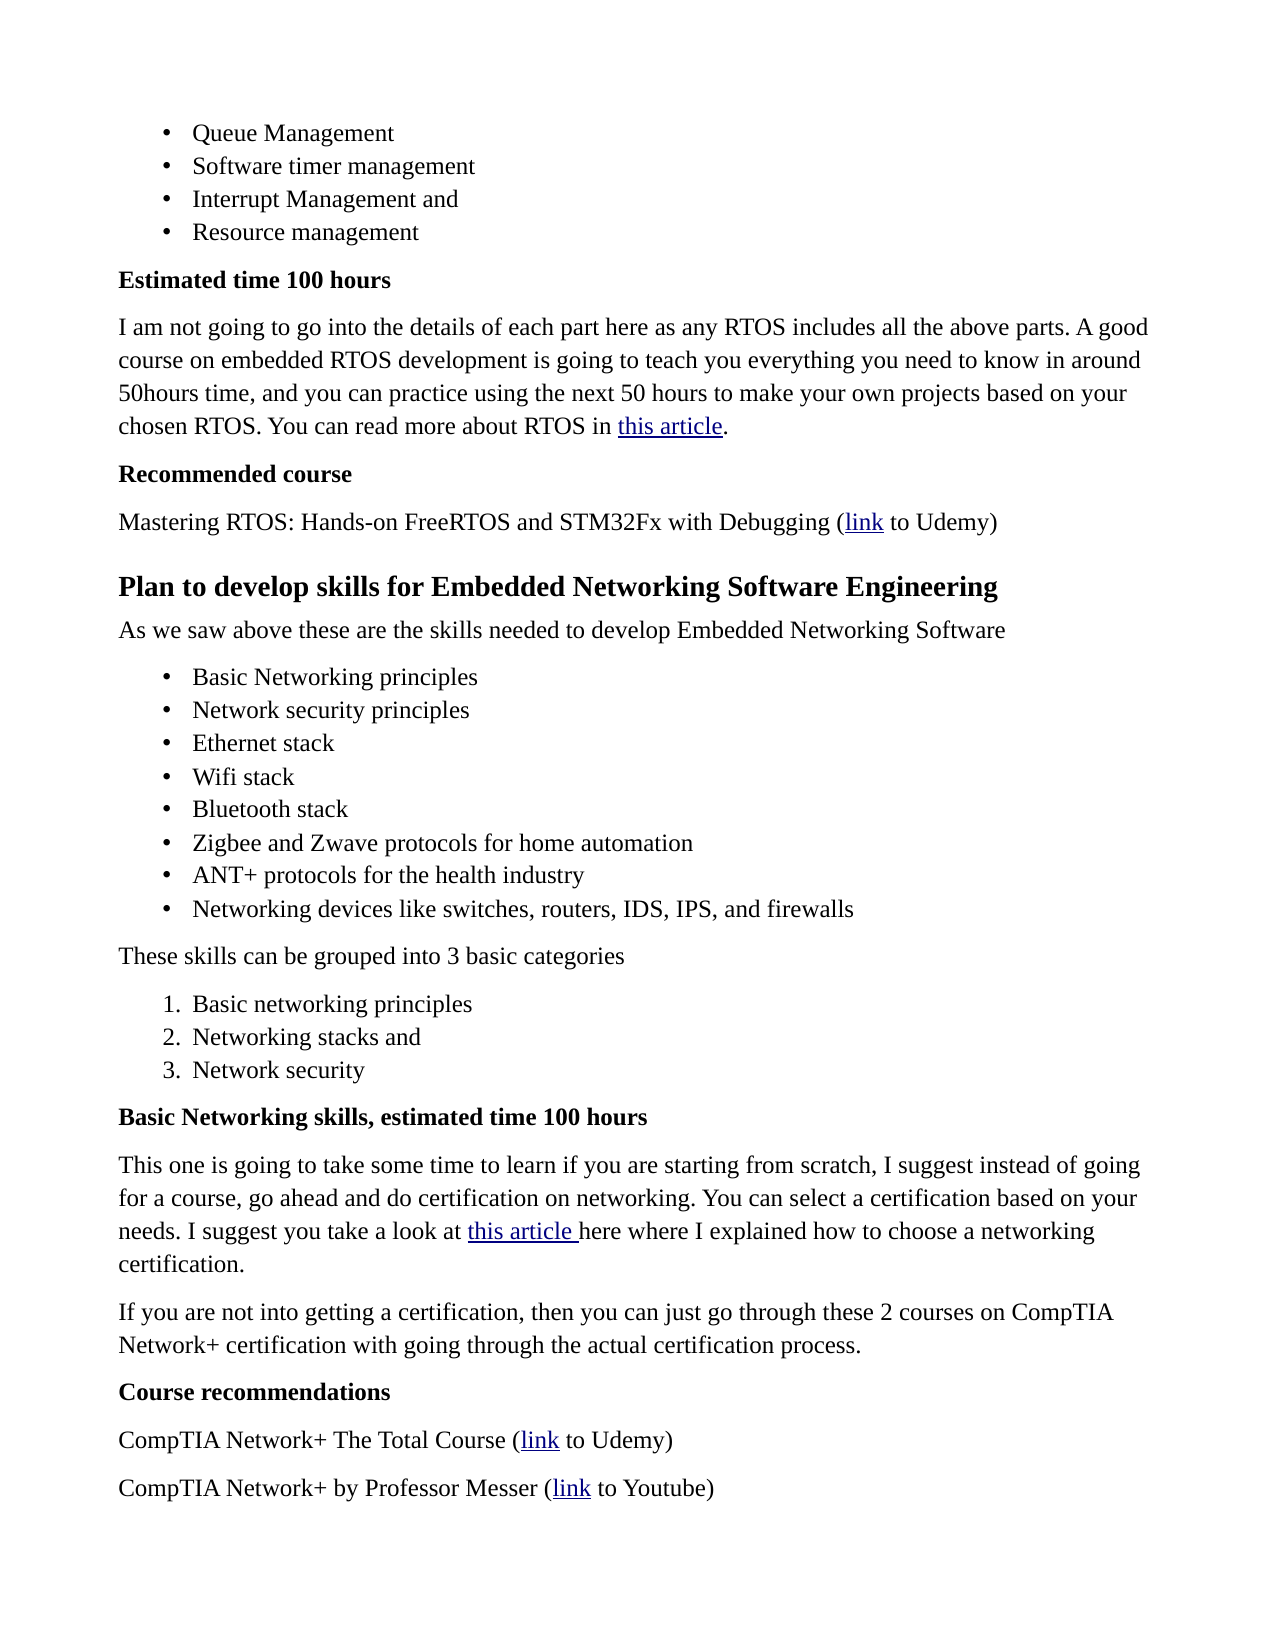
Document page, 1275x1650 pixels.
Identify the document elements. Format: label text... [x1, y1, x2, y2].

list Interrupt Management and [162, 184, 1157, 213]
text I am not going to go into the details of each part here as any RTOS includes all the above parts. A good course on embedded RTOS development is going to teach you everything you need to know in around 50hours time, and you can practice using the next 50 hours to make your own projects based on your chosen RTOS. You can read more about RTOS in this article. [118, 312, 1157, 440]
text CompTIA Network+ The Total Course (link to Udemy) [118, 1425, 1157, 1454]
list Network security [162, 1055, 1157, 1084]
text These skills can be grouped into 3 basic categories [118, 941, 1157, 970]
list Network security principles [162, 696, 1157, 724]
list Basic networking principles [162, 989, 1157, 1018]
text CompTIA Network+ by Professor Messer (link to Youtube) [118, 1473, 1157, 1501]
list Networking stacks and [162, 1022, 1157, 1051]
list Bluetooth stack [162, 794, 1157, 823]
text Course recommendations [118, 1377, 1157, 1406]
text If you are not into getting a certification, then you can just go through these 2 courses on CompTIA Network+ certification with going through the actual certification process. [118, 1297, 1157, 1358]
list Wifi stack [162, 762, 1157, 790]
text Mastering RTOS: Hands-on FreeRTOS and STM32Fx with Debugging (link to Udemy) [118, 507, 1157, 535]
list Zigbee and Zwave protocols for home automation [162, 828, 1157, 856]
list Resource management [162, 217, 1157, 246]
text Basic Networking skills, estimated time 100 hours [118, 1102, 1157, 1131]
list Queue Management [162, 118, 1157, 147]
list Software timer management [162, 151, 1157, 180]
text This one is going to take some time to learn if you are starting from scratch, I suggest instead of going for a course, go ahead and do certification on networking. You can select a certification based on your needs. I suggest you take a look at this article here where I explained how to choose a networking certification. [118, 1150, 1157, 1278]
list Networking devices like switches, routers, IDS, IPS, and firewalls [162, 894, 1157, 922]
text Recommended course [118, 459, 1157, 488]
list ANT+ protocols for the health industry [162, 861, 1157, 889]
list Basic Networking principles [162, 662, 1157, 691]
text As we saw above these are the skills needed to develop Embedded Networking Software [118, 615, 1157, 644]
text Estimated time 100 hours [118, 265, 1157, 293]
list Ethernet stack [162, 728, 1157, 757]
subtitle Plan to develop skills for Embedded Networking Software Engineering [118, 569, 1157, 602]
